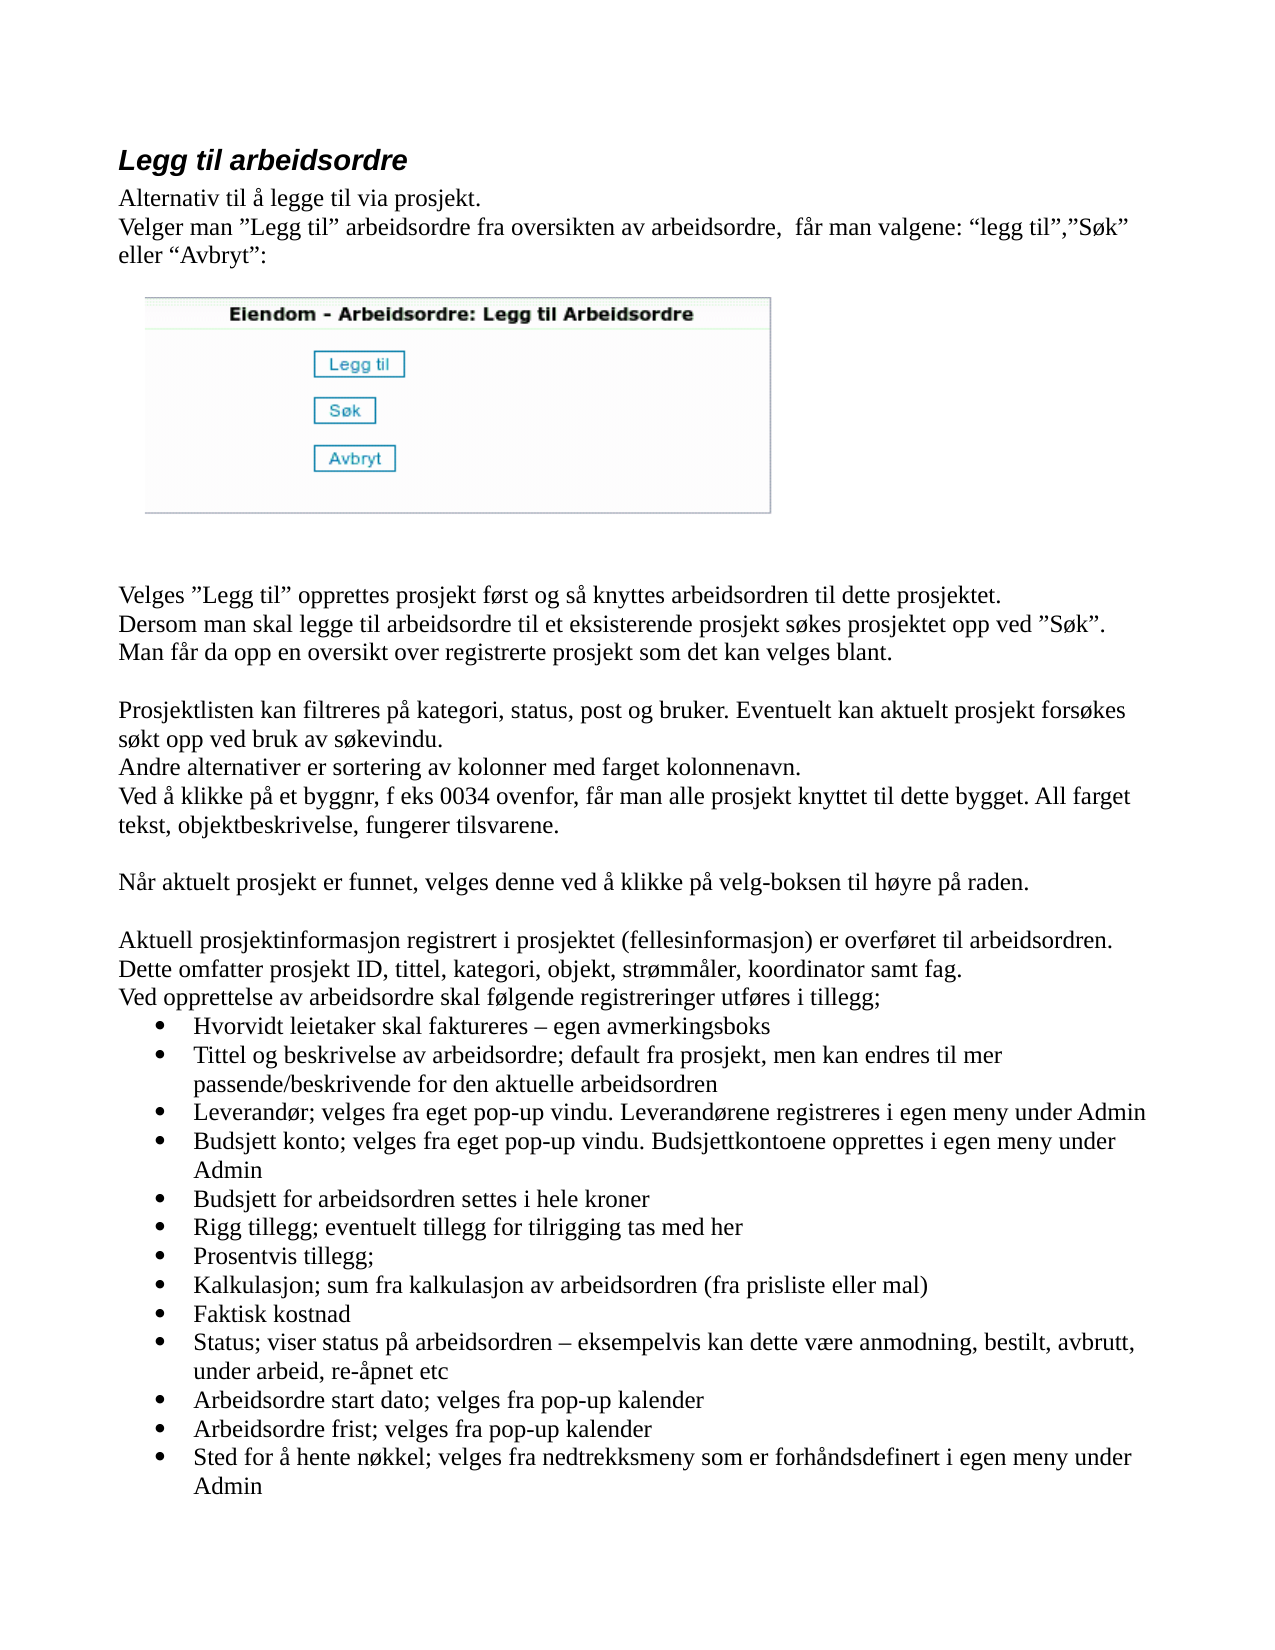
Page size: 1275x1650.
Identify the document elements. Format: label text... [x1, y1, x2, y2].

list Budsjett konto; velges fra eget pop-up vindu. Budsjettkontoene opprettes i egen meny under Admin [156, 1126, 1157, 1184]
list Arbeidsordre frist; velges fra pop-up kalender [156, 1414, 1157, 1442]
picture [144, 297, 776, 523]
text Velger man ”Legg til” arbeidsordre fra oversikten av arbeidsordre, får man valgene: “legg til”,”Søk” eller “Avbryt”: [118, 212, 1157, 269]
text Velges ”Legg til” opprettes prosjekt først og så knyttes arbeidsordren til dette prosjektet. [118, 580, 1157, 609]
list Prosentvis tillegg; [156, 1241, 1157, 1270]
text Alternativ til å legge til via prosjekt. [118, 183, 1157, 212]
list Hvorvidt leietaker skal faktureres – egen avmerkingsboks [156, 1011, 1157, 1040]
list Tittel og beskrivelse av arbeidsordre; default fra prosjekt, men kan endres til mer passende/beskrivende for den aktuelle arbeidsordren [156, 1040, 1157, 1097]
list Faktisk kostnad [156, 1299, 1157, 1327]
text Prosjektlisten kan filtreres på kategori, status, post og bruker. Eventuelt kan aktuelt prosjekt forsøkes søkt opp ved bruk av søkevindu. [118, 695, 1157, 752]
text Andre alternativer er sortering av kolonner med farget kolonnenavn. [118, 752, 1157, 781]
list Arbeidsordre start dato; velges fra pop-up kalender [156, 1385, 1157, 1414]
list Status; viser status på arbeidsordren – eksempelvis kan dette være anmodning, bestilt, avbrutt, under arbeid, re-åpnet etc [156, 1327, 1157, 1385]
list Kalkulasjon; sum fra kalkulasjon av arbeidsordren (fra prisliste eller mal) [156, 1270, 1157, 1299]
text Ved å klikke på et byggnr, f eks 0034 ovenfor, får man alle prosjekt knyttet til dette bygget. All farget tekst, objektbeskrivelse, fungerer tilsvarene. [118, 781, 1157, 839]
text Aktuell prosjektinformasjon registrert i prosjektet (fellesinformasjon) er overføret til arbeidsordren. Dette omfatter prosjekt ID, tittel, kategori, objekt, strømmåler, koordinator samt fag. [118, 925, 1157, 982]
list Sted for å hente nøkkel; velges fra nedtrekksmeny som er forhåndsdefinert i egen meny under Admin [156, 1442, 1157, 1500]
list Rigg tillegg; eventuelt tillegg for tilrigging tas med her [156, 1212, 1157, 1241]
list Budsjett for arbeidsordren settes i hele kroner [156, 1184, 1157, 1212]
subtitle Legg til arbeidsordre [118, 143, 1157, 177]
text Ved opprettelse av arbeidsordre skal følgende registreringer utføres i tillegg; [118, 982, 1157, 1011]
text Når aktuelt prosjekt er funnet, velges denne ved å klikke på velg-boksen til høyre på raden. [118, 867, 1157, 896]
text Dersom man skal legge til arbeidsordre til et eksisterende prosjekt søkes prosjektet opp ved ”Søk”. Man får da opp en oversikt over registrerte prosjekt som det kan velges blant. [118, 609, 1157, 666]
list Leverandør; velges fra eget pop-up vindu. Leverandørene registreres i egen meny under Admin [156, 1097, 1157, 1126]
